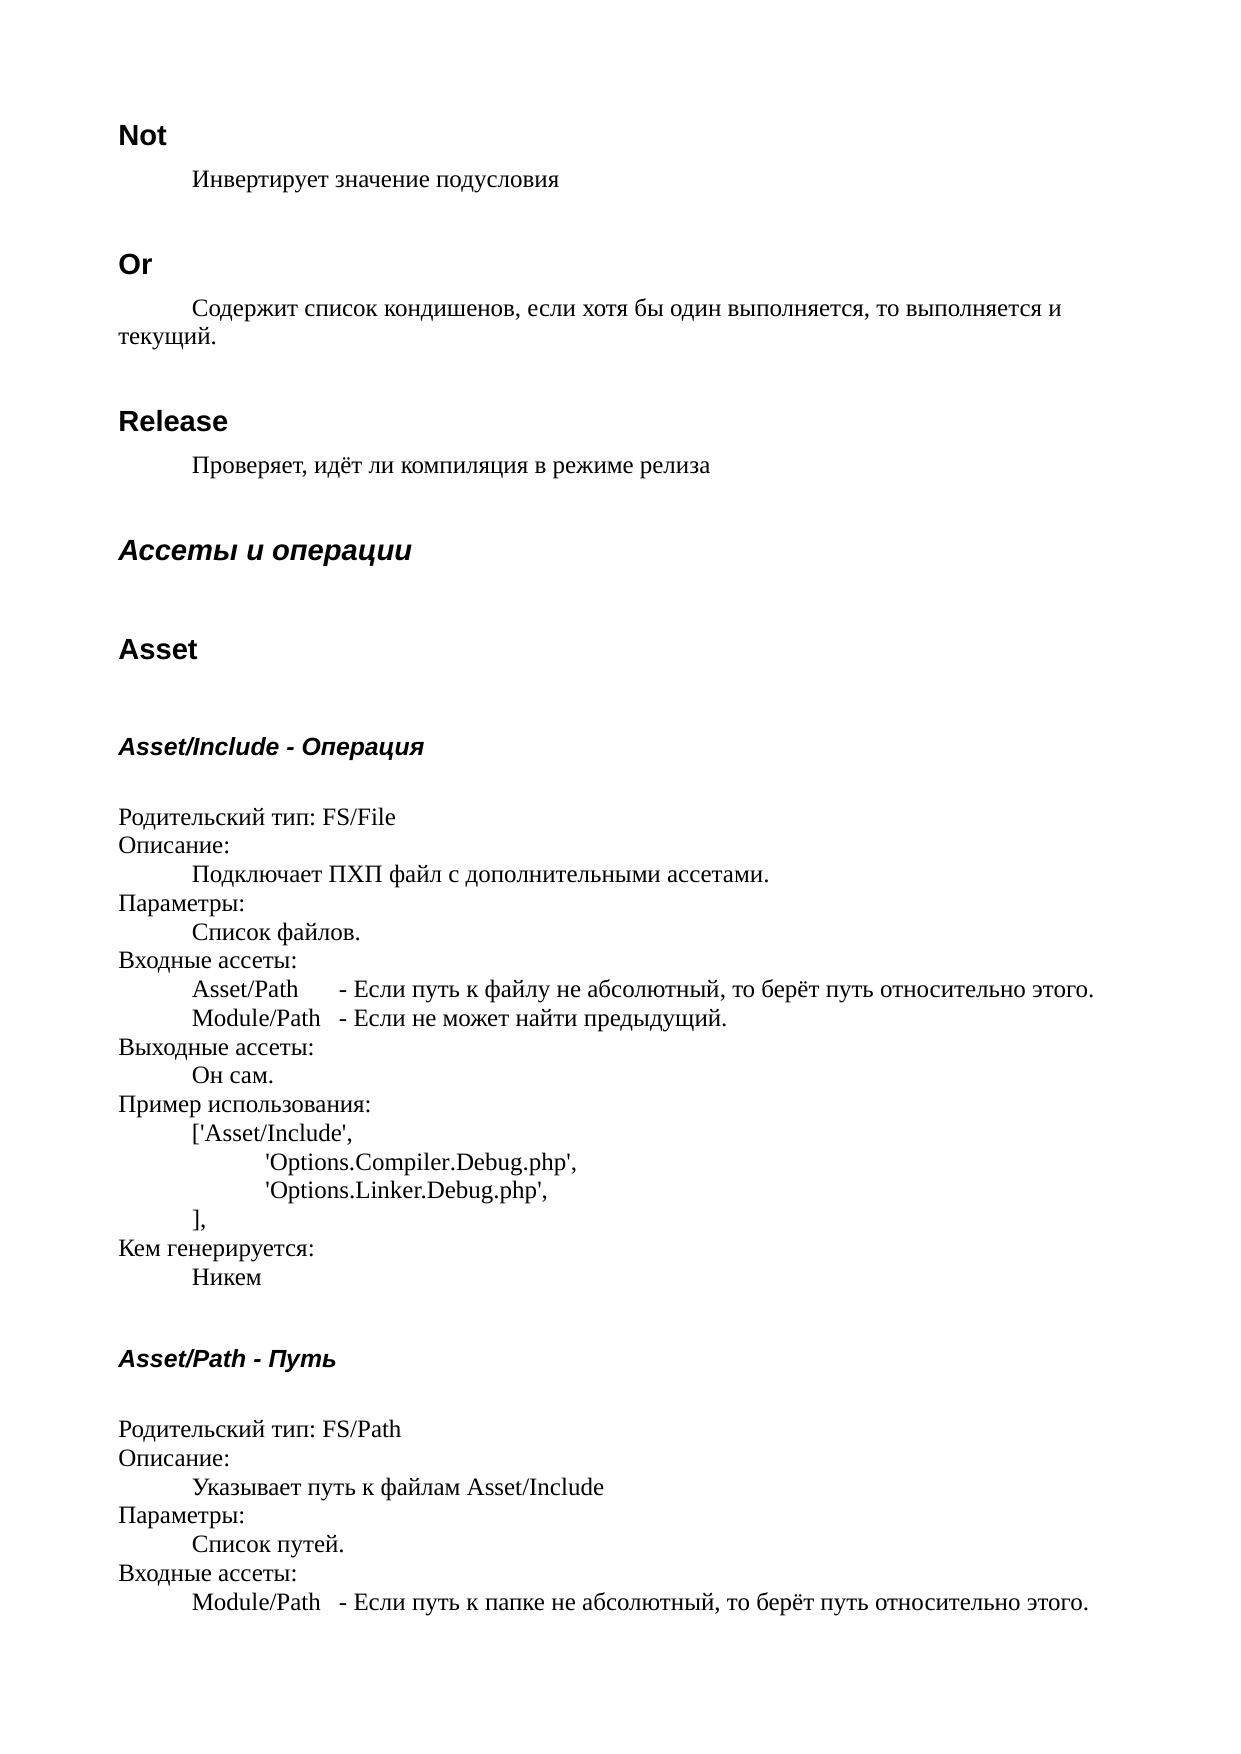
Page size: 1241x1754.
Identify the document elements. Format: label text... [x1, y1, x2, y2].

subtitle Asset [118, 632, 1122, 666]
text 'Options.Compiler.Debug.php', [118, 1147, 1122, 1176]
text Module/Path - Если не может найти предыдущий. [118, 1003, 1122, 1032]
text Он сам. [118, 1061, 1122, 1089]
text Инвертирует значение подусловия [118, 164, 1122, 193]
subtitle Asset/Include - Операция [118, 732, 1122, 761]
text ['Asset/Include', [118, 1118, 1122, 1147]
text Входные ассеты: [118, 946, 1122, 974]
text Подключает ПХП файл с дополнительными ассетами. [118, 859, 1122, 888]
text Родительский тип: FS/File [118, 802, 1122, 831]
text Пример использования: [118, 1089, 1122, 1118]
text Параметры: [118, 1500, 1122, 1529]
text Проверяет, идёт ли компиляция в режиме релиза [118, 450, 1122, 479]
text Описание: [118, 831, 1122, 859]
text Родительский тип: FS/Path [118, 1414, 1122, 1443]
subtitle Not [118, 118, 1122, 152]
text Никем [118, 1262, 1122, 1291]
subtitle Release [118, 404, 1122, 437]
text Параметры: [118, 888, 1122, 917]
text Список путей. [118, 1529, 1122, 1558]
text Описание: [118, 1443, 1122, 1472]
text Содержит список кондишенов, если хотя бы один выполняется, то выполняется и текущий. [118, 293, 1122, 350]
text Входные ассеты: [118, 1558, 1122, 1587]
text Module/Path - Если путь к папке не абсолютный, то берёт путь относительно этого. [118, 1587, 1122, 1615]
subtitle Or [118, 247, 1122, 280]
text Список файлов. [118, 917, 1122, 946]
text ], [118, 1204, 1122, 1233]
text Выходные ассеты: [118, 1032, 1122, 1061]
text Asset/Path - Если путь к файлу не абсолютный, то берёт путь относительно этого. [118, 974, 1122, 1003]
text Кем генерируется: [118, 1233, 1122, 1262]
subtitle Asset/Path - Путь [118, 1344, 1122, 1373]
text 'Options.Linker.Debug.php', [118, 1176, 1122, 1204]
subtitle Ассеты и операции [118, 532, 1122, 566]
text Указывает путь к файлам Asset/Include [118, 1472, 1122, 1500]
